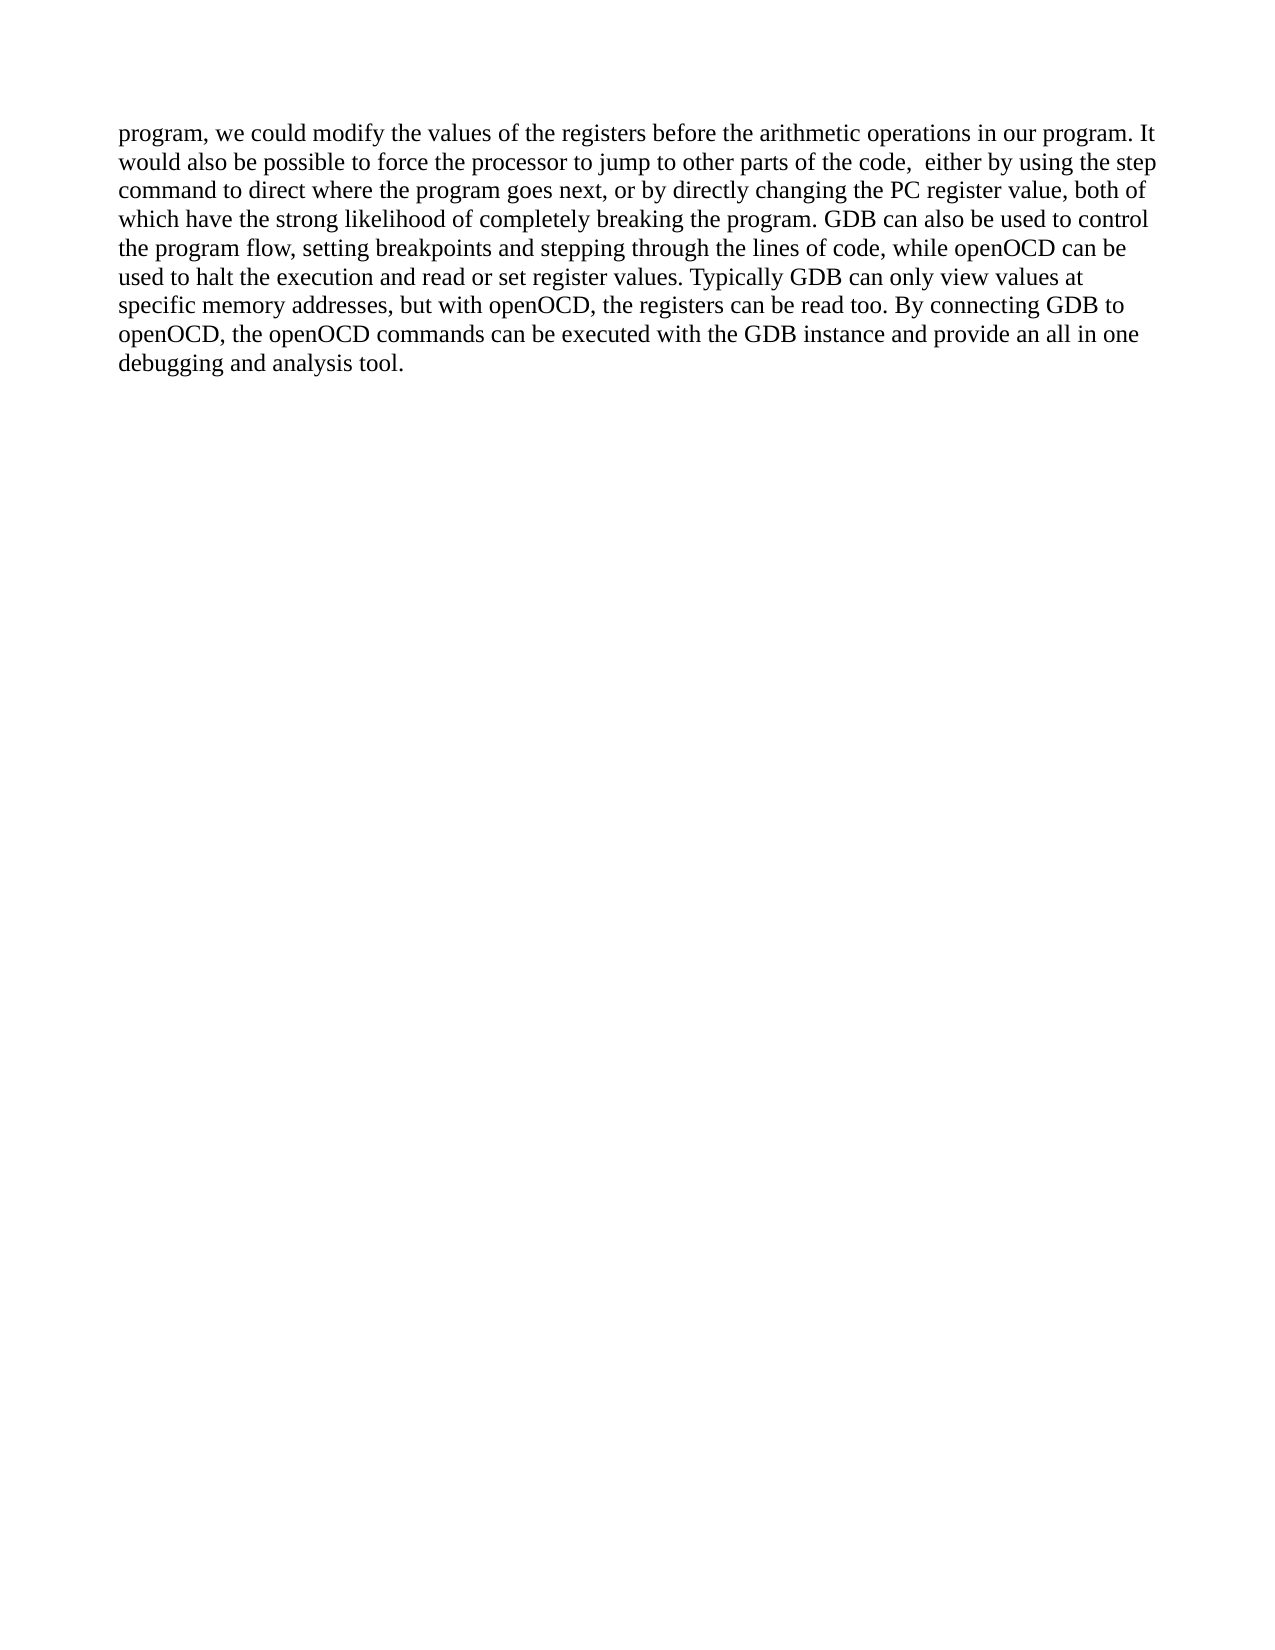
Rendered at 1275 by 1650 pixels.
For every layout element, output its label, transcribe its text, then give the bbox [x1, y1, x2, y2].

text program, we could modify the values of the registers before the arithmetic operations in our program. It would also be possible to force the processor to jump to other parts of the code, either by using the step command to direct where the program goes next, or by directly changing the PC register value, both of which have the strong likelihood of completely breaking the program. GDB can also be used to control the program flow, setting breakpoints and stepping through the lines of code, while openOCD can be used to halt the execution and read or set register values. Typically GDB can only view values at specific memory addresses, but with openOCD, the registers can be read too. By connecting GDB to openOCD, the openOCD commands can be executed with the GDB instance and provide an all in one debugging and analysis tool. [118, 118, 1157, 377]
